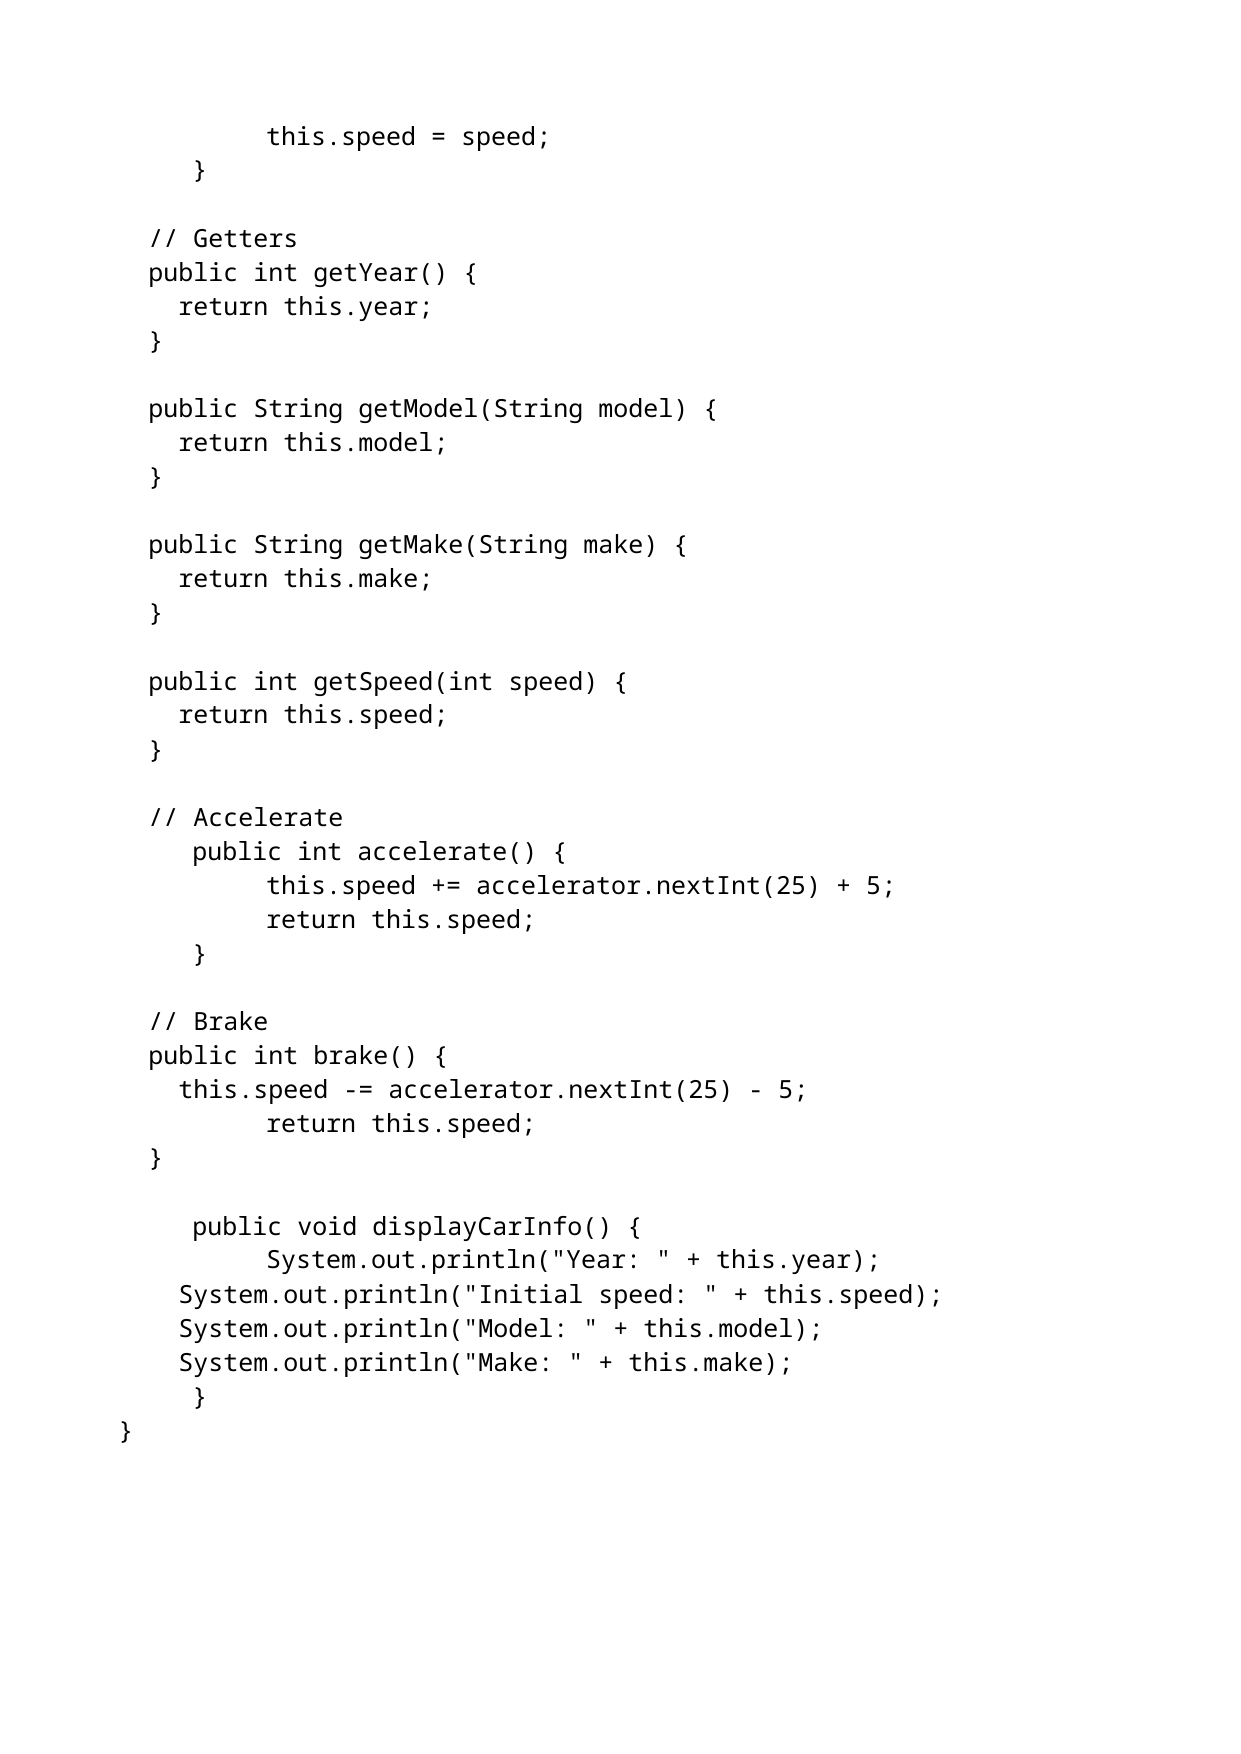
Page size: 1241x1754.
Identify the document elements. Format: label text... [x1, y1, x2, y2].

text // Getters [118, 220, 1122, 254]
text return this.speed; [118, 697, 1122, 731]
text this.speed -= accelerator.nextInt(25) - 5; [118, 1072, 1122, 1106]
text } [118, 1140, 1122, 1174]
text // Brake [118, 1004, 1122, 1038]
text System.out.println("Model: " + this.model); [118, 1310, 1122, 1344]
text } [118, 1378, 1122, 1412]
text public String getMake(String make) { [118, 527, 1122, 561]
text // Accelerate [118, 799, 1122, 833]
text public int accelerate() { [118, 833, 1122, 867]
text public String getModel(String model) { [118, 391, 1122, 425]
text public int brake() { [118, 1038, 1122, 1072]
text } [118, 459, 1122, 493]
text } [118, 595, 1122, 629]
text this.speed += accelerator.nextInt(25) + 5; [118, 867, 1122, 902]
text } [118, 1412, 1122, 1447]
text } [118, 322, 1122, 357]
text } [118, 936, 1122, 970]
text this.speed = speed; [118, 118, 1122, 152]
text } [118, 731, 1122, 765]
text } [118, 152, 1122, 186]
text public void displayCarInfo() { [118, 1208, 1122, 1242]
text public int getSpeed(int speed) { [118, 663, 1122, 697]
text return this.model; [118, 425, 1122, 459]
text public int getYear() { [118, 254, 1122, 288]
text return this.make; [118, 561, 1122, 595]
text System.out.println("Make: " + this.make); [118, 1344, 1122, 1378]
text return this.speed; [118, 902, 1122, 936]
text System.out.println("Initial speed: " + this.speed); [118, 1276, 1122, 1310]
text return this.speed; [118, 1106, 1122, 1140]
text return this.year; [118, 288, 1122, 322]
text System.out.println("Year: " + this.year); [118, 1242, 1122, 1276]
